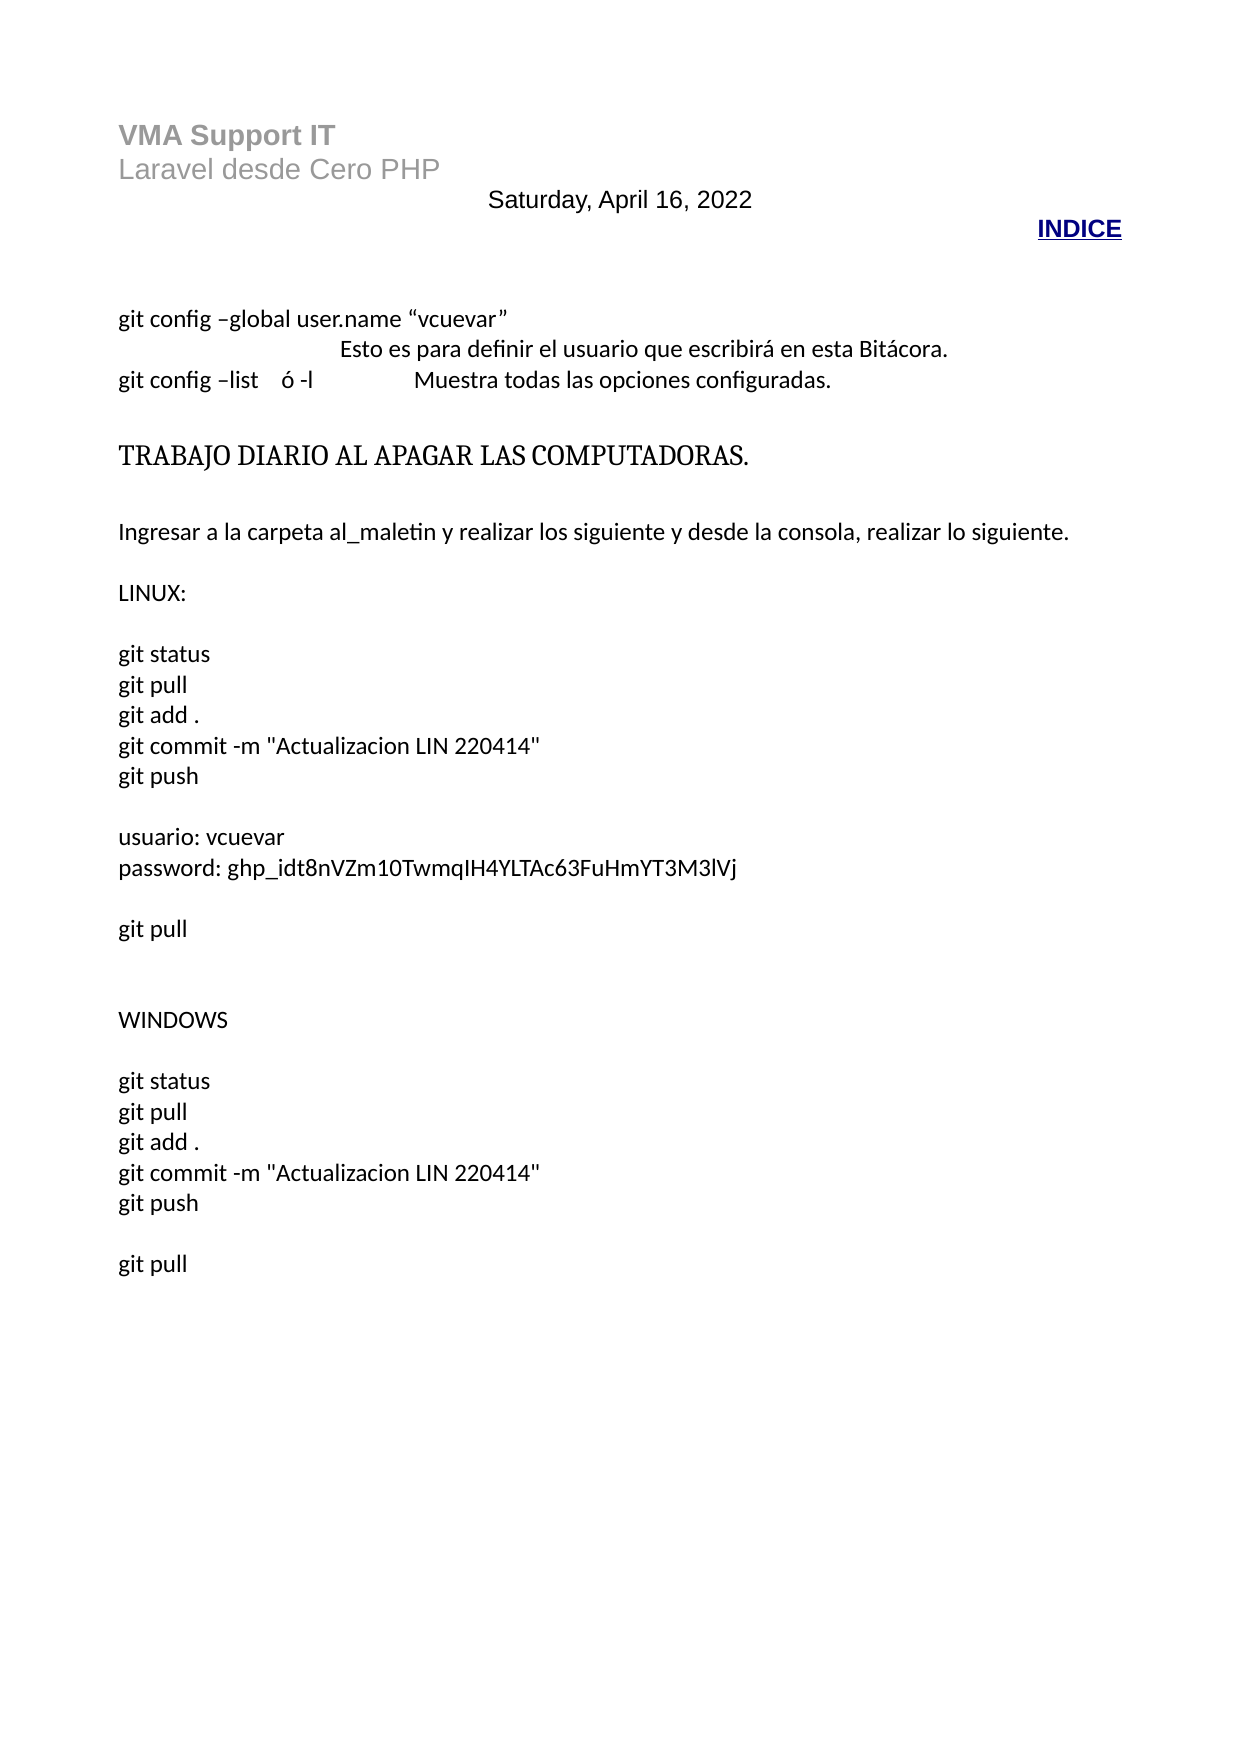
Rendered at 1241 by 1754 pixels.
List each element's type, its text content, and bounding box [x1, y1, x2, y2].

text WINDOWS [118, 1004, 1122, 1035]
text git commit -m "Actualizacion LIN 220414" [118, 730, 1122, 760]
text git add . [118, 699, 1122, 730]
text git status [118, 638, 1122, 669]
text Esto es para definir el usuario que escribirá en esta Bitácora. [118, 333, 1122, 364]
subtitle Trabajo Diario al Apagar las computadoras. [118, 439, 1122, 473]
text password: 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 [118, 852, 1122, 882]
text usuario: vcuevar [118, 821, 1122, 852]
text git status [118, 1066, 1122, 1096]
text git add . [118, 1127, 1122, 1157]
text git pull [118, 913, 1122, 943]
text LINUX: [118, 577, 1122, 608]
text git pull [118, 669, 1122, 699]
text git push [118, 760, 1122, 791]
text Ingresar a la carpeta al_maletin y realizar los siguiente y desde la consola, realizar lo siguiente. [118, 516, 1122, 547]
text git pull [118, 1249, 1122, 1279]
text git commit -m "Actualizacion LIN 220414" [118, 1157, 1122, 1188]
text git pull [118, 1096, 1122, 1127]
text git config –list ó -l Muestra todas las opciones configuradas. [118, 364, 1122, 394]
text git push [118, 1188, 1122, 1218]
text git config –global user.name “vcuevar” [118, 303, 1122, 333]
